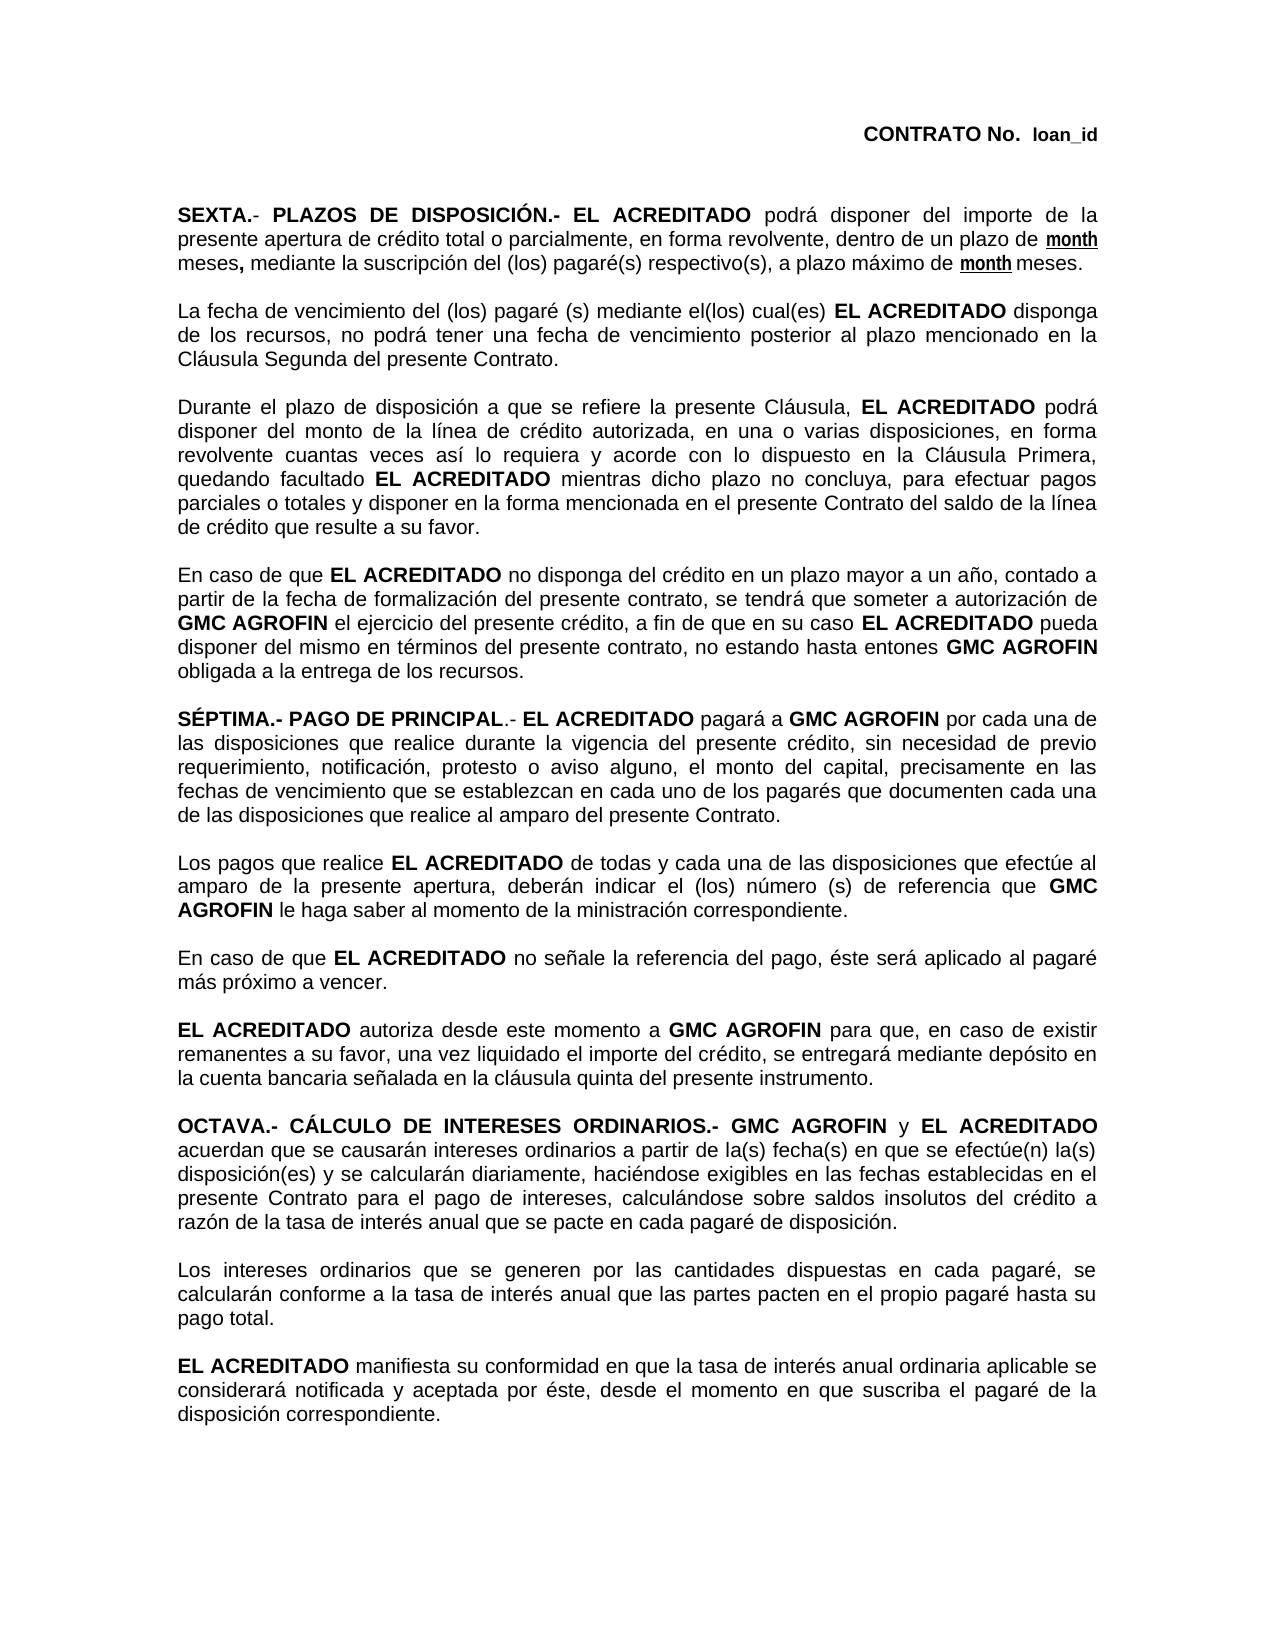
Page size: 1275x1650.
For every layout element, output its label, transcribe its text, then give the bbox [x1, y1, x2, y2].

text En caso de que EL ACREDITADO no disponga del crédito en un plazo mayor a un año, contado a partir de la fecha de formalización del presente contrato, se tendrá que someter a autorización de GMC AGROFIN el ejercicio del presente crédito, a fin de que en su caso EL ACREDITADO pueda disponer del mismo en términos del presente contrato, no estando hasta entones GMC AGROFIN obligada a la entrega de los recursos. [177, 563, 1098, 683]
text EL ACREDITADO manifiesta su conformidad en que la tasa de interés anual ordinaria aplicable se considerará notificada y aceptada por éste, desde el momento en que suscriba el pagaré de la disposición correspondiente. [177, 1353, 1098, 1425]
text Los intereses ordinarios que se generen por las cantidades dispuestas en cada pagaré, se calcularán conforme a la tasa de interés anual que las partes pacten en el propio pagaré hasta su pago total. [177, 1258, 1098, 1329]
text La fecha de vencimiento del (los) pagaré (s) mediante el(los) cual(es) EL ACREDITADO disponga de los recursos, no podrá tener una fecha de vencimiento posterior al plazo mencionado en la Cláusula Segunda del presente Contrato. [177, 299, 1098, 371]
text EL ACREDITADO autoriza desde este momento a GMC AGROFIN para que, en caso de existir remanentes a su favor, una vez liquidado el importe del crédito, se entregará mediante depósito en la cuenta bancaria señalada en la cláusula quinta del presente instrumento. [177, 1018, 1098, 1090]
text Durante el plazo de disposición a que se refiere la presente Cláusula, EL ACREDITADO podrá disponer del monto de la línea de crédito autorizada, en una o varias disposiciones, en forma revolvente cuantas veces así lo requiera y acorde con lo dispuesto en la Cláusula Primera, quedando facultado EL ACREDITADO mientras dicho plazo no concluya, para efectuar pagos parciales o totales y disponer en la forma mencionada en el presente Contrato del saldo de la línea de crédito que resulte a su favor. [177, 395, 1098, 539]
text En caso de que EL ACREDITADO no señale la referencia del pago, éste será aplicado al pagaré más próximo a vencer. [177, 946, 1098, 994]
text OCTAVA.- CÁLCULO DE INTERESES ORDINARIOS.- GMC AGROFIN y EL ACREDITADO acuerdan que se causarán intereses ordinarios a partir de la(s) fecha(s) en que se efectúe(n) la(s) disposición(es) y se calcularán diariamente, haciéndose exigibles en las fechas establecidas en el presente Contrato para el pago de intereses, calculándose sobre saldos insolutos del crédito a razón de la tasa de interés anual que se pacte en cada pagaré de disposición. [177, 1114, 1098, 1234]
text SEXTA.- PLAZOS DE DISPOSICIÓN.- EL ACREDITADO podrá disponer del importe de la presente apertura de crédito total o parcialmente, en forma revolvente, dentro de un plazo de month meses, mediante la suscripción del (los) pagaré(s) respectivo(s), a plazo máximo de month meses. [177, 203, 1098, 275]
text SÉPTIMA.- PAGO DE PRINCIPAL.- EL ACREDITADO pagará a GMC AGROFIN por cada una de las disposiciones que realice durante la vigencia del presente crédito, sin necesidad de previo requerimiento, notificación, protesto o aviso alguno, el monto del capital, precisamente en las fechas de vencimiento que se establezcan en cada uno de los pagarés que documenten cada una de las disposiciones que realice al amparo del presente Contrato. [177, 707, 1098, 826]
text Los pagos que realice EL ACREDITADO de todas y cada una de las disposiciones que efectúe al amparo de la presente apertura, deberán indicar el (los) número (s) de referencia que GMC AGROFIN le haga saber al momento de la ministración correspondiente. [177, 850, 1098, 922]
